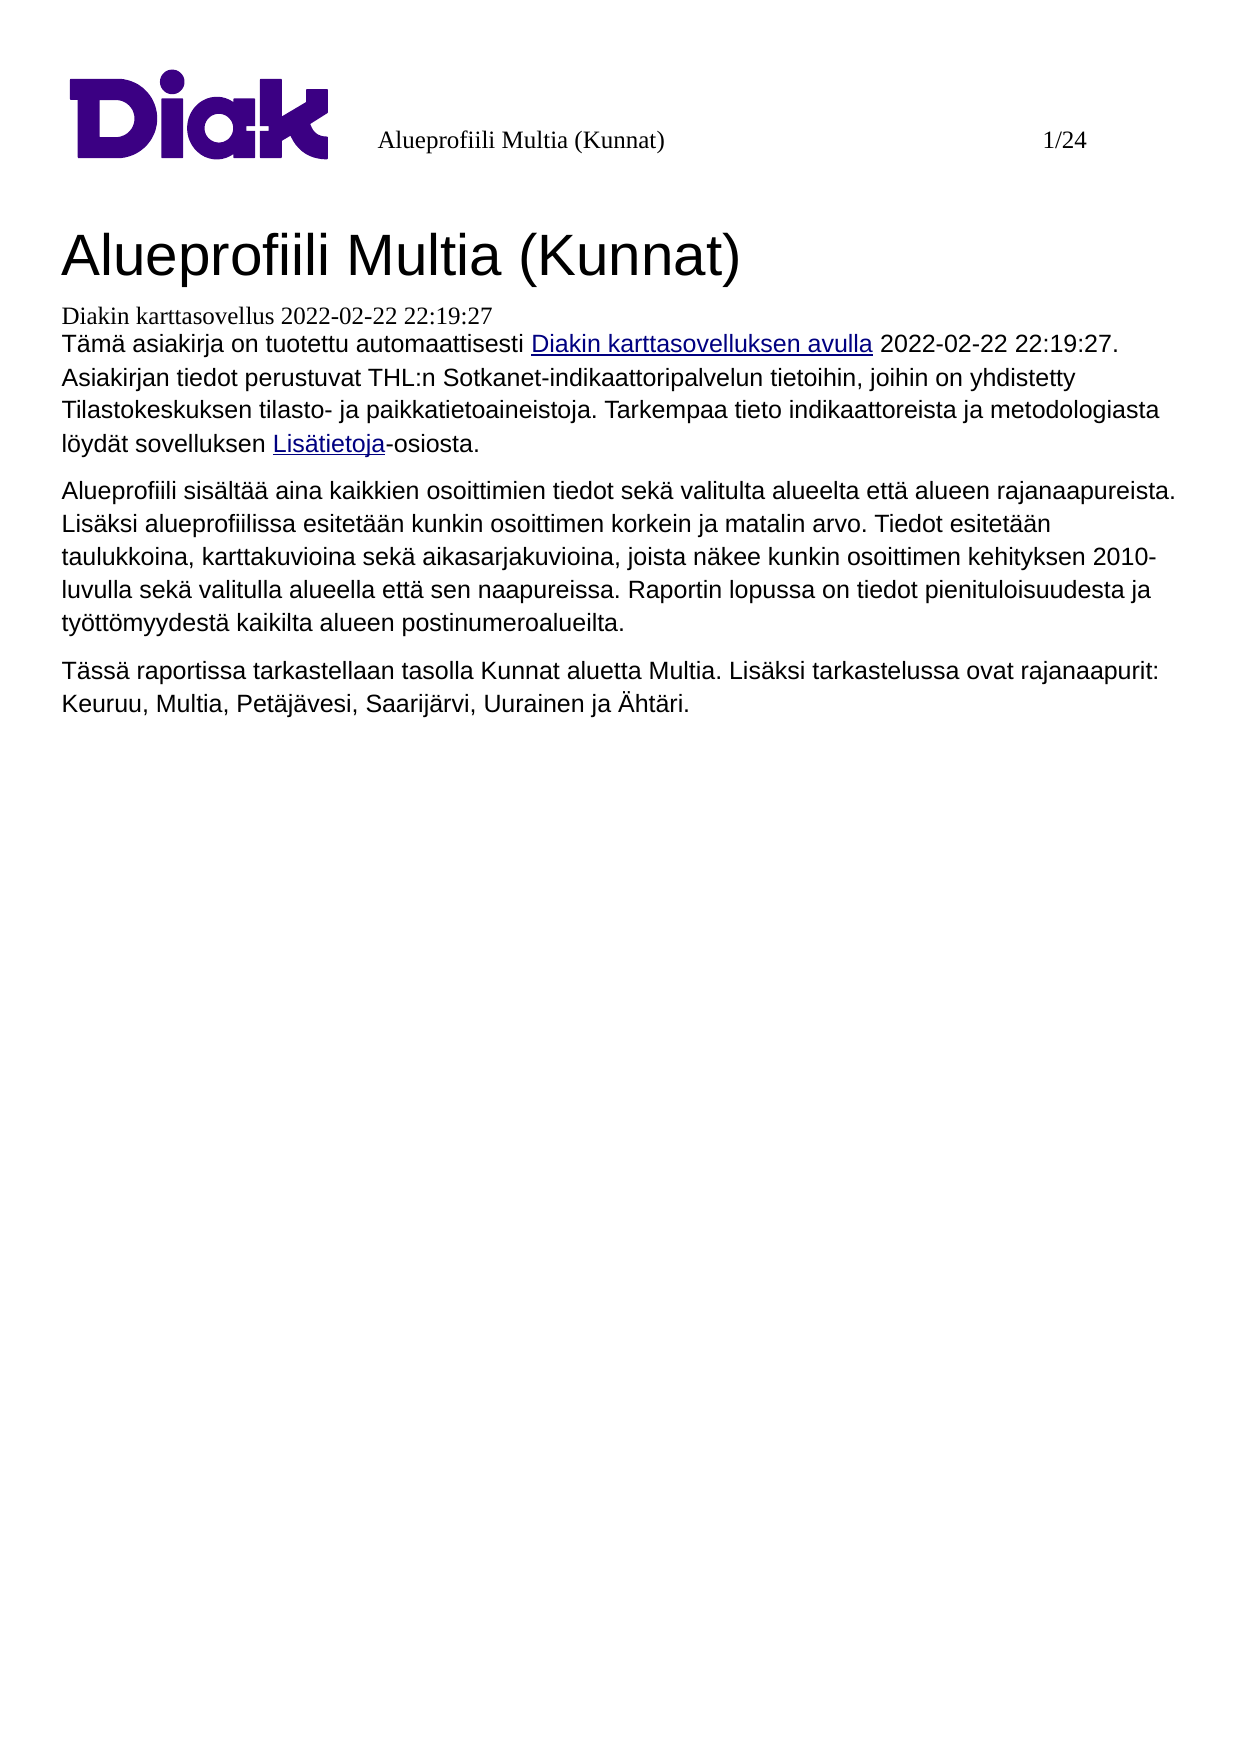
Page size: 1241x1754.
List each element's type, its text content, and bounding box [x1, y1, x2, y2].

text Diakin karttasovellus 2022-02-22 22:19:27 [61, 301, 1179, 329]
text Tämä asiakirja on tuotettu automaattisesti Diakin karttasovelluksen avulla 2022-02-22 22:19:27. Asiakirjan tiedot perustuvat THL:n Sotkanet-indikaattoripalvelun tietoihin, joihin on yhdistetty Tilastokeskuksen tilasto- ja paikkatietoaineistoja. Tarkempaa tieto indikaattoreista ja metodologiasta löydät sovelluksen Lisätietoja-osiosta. [61, 329, 1179, 457]
title Alueprofiili Multia (Kunnat) [61, 221, 1179, 288]
text Alueprofiili sisältää aina kaikkien osoittimien tiedot sekä valitulta alueelta että alueen rajanaapureista. Lisäksi alueprofiilissa esitetään kunkin osoittimen korkein ja matalin arvo. Tiedot esitetään taulukkoina, karttakuvioina sekä aikasarjakuvioina, joista näkee kunkin osoittimen kehityksen 2010-luvulla sekä valitulla alueella että sen naapureissa. Raportin lopussa on tiedot pienituloisuudesta ja työttömyydestä kaikilta alueen postinumeroalueilta. [61, 476, 1179, 637]
text Tässä raportissa tarkastellaan tasolla Kunnat aluetta Multia. Lisäksi tarkastelussa ovat rajanaapurit: Keuruu, Multia, Petäjävesi, Saarijärvi, Uurainen ja Ähtäri. [61, 656, 1179, 718]
